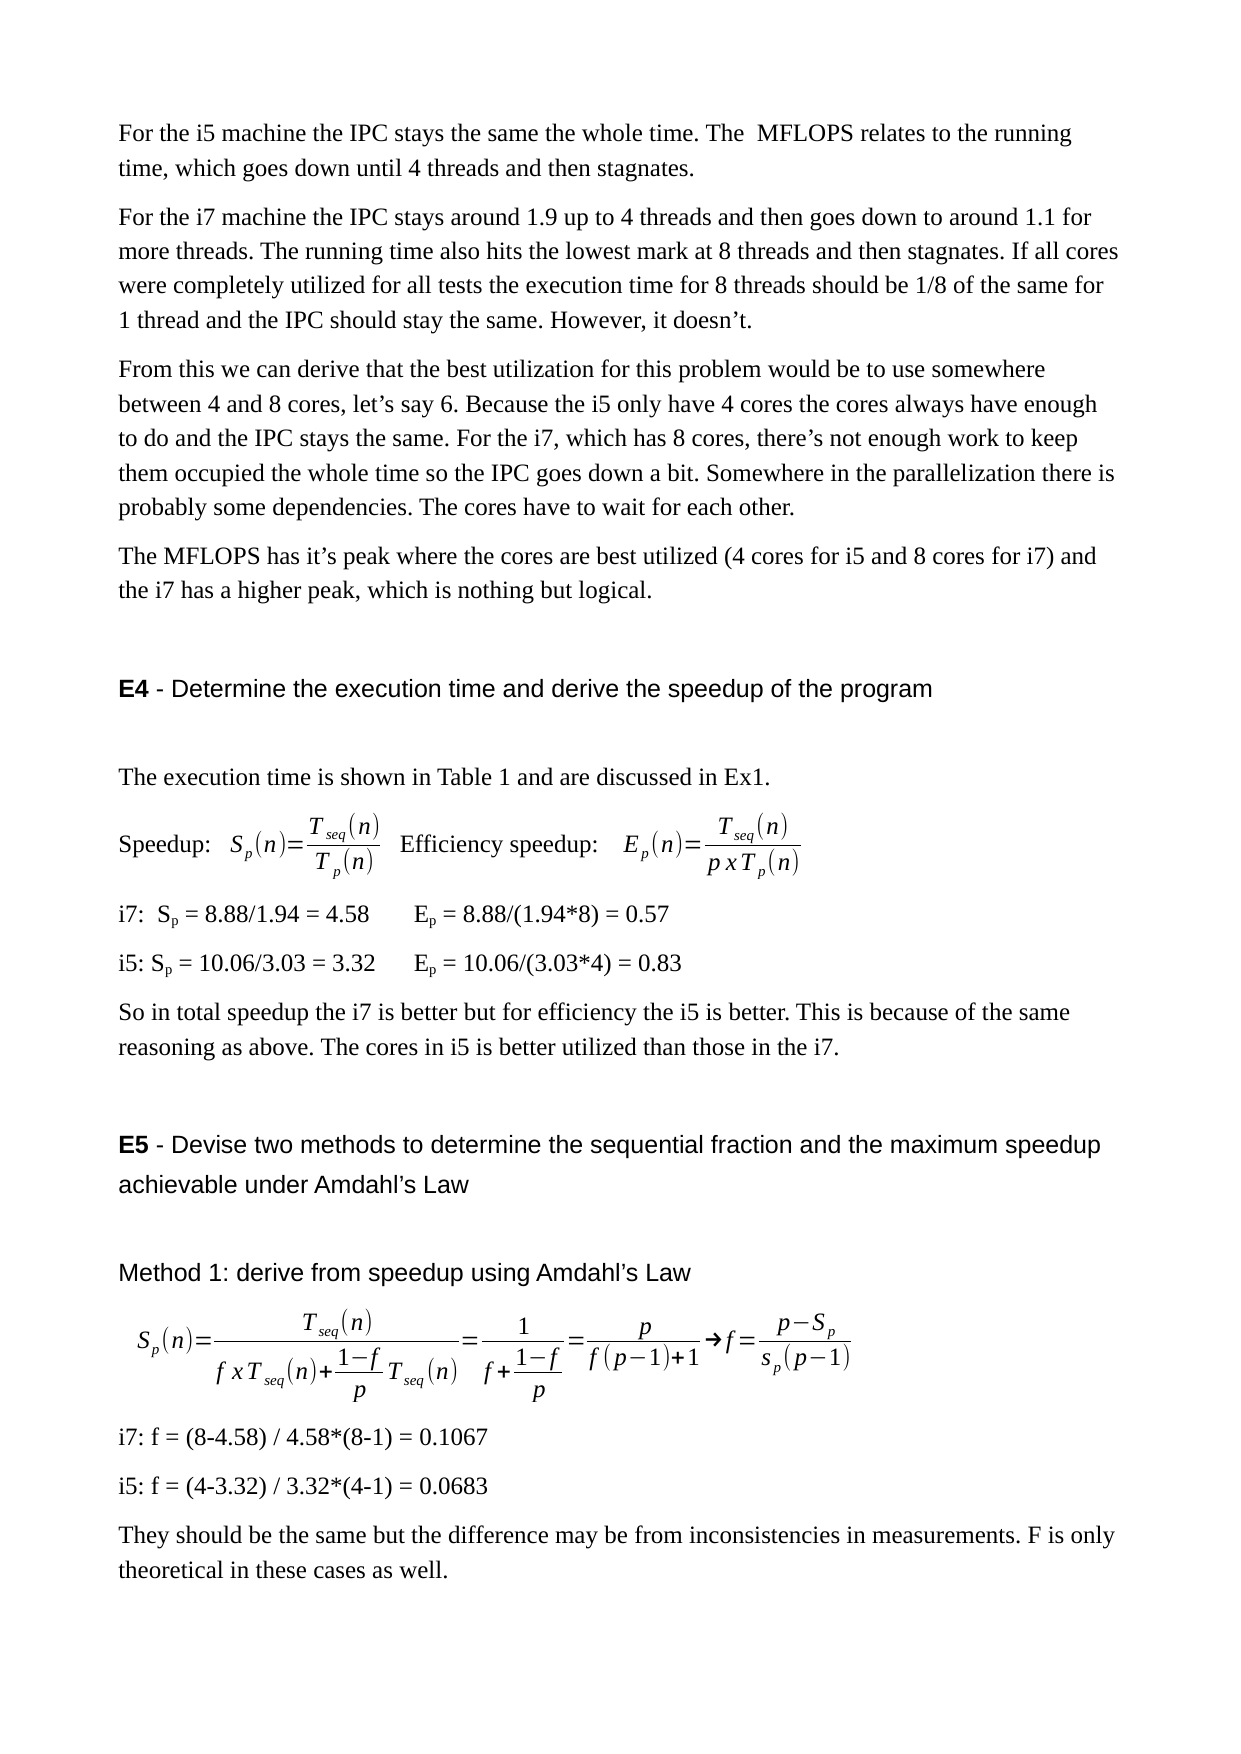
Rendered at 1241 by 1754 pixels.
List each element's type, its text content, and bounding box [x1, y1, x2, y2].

text i5: Sp = 10.06/3.03 = 3.32 Ep = 10.06/(3.03*4) = 0.83 [118, 948, 1122, 977]
text The execution time is shown in Table 1 and are discussed in Ex1. [118, 762, 1122, 791]
text E5 - Devise two methods to determine the sequential fraction and the maximum speedup achievable under Amdahl’s Law [118, 1130, 1122, 1198]
text The MFLOPS has it’s peak where the cores are best utilized (4 cores for i5 and 8 cores for i7) and the i7 has a higher peak, which is nothing but logical. [118, 541, 1122, 604]
text Method 1: derive from speedup using Amdahl’s Law [118, 1258, 1122, 1287]
text i7: Sp = 8.88/1.94 = 4.58 Ep = 8.88/(1.94*8) = 0.57 [118, 899, 1122, 928]
text So in total speedup the i7 is better but for efficiency the i5 is better. This is because of the same reasoning as above. The cores in i5 is better utilized than those in the i7. [118, 997, 1122, 1061]
text For the i5 machine the IPC stays the same the whole time. The MFLOPS relates to the running time, which goes down until 4 threads and then stagnates. [118, 118, 1122, 181]
text i7: f = (8-4.58) / 4.58*(8-1) = 0.1067 [118, 1422, 1122, 1451]
text From this we can derive that the best utilization for this problem would be to use somewhere between 4 and 8 cores, let’s say 6. Because the i5 only have 4 cores the cores always have enough to do and the IPC stays the same. For the i7, which has 8 cores, there’s not enough work to keep them occupied the whole time so the IPC goes down a bit. Somewhere in the parallelization there is probably some dependencies. The cores have to wait for each other. [118, 354, 1122, 521]
text i5: f = (4-3.32) / 3.32*(4-1) = 0.0683 [118, 1471, 1122, 1500]
text E4 - Determine the execution time and derive the speedup of the program [118, 674, 1122, 702]
text Speedup:Efficiency speedup: [118, 811, 1122, 879]
text For the i7 machine the IPC stays around 1.9 up to 4 threads and then goes down to around 1.1 for more threads. The running time also hits the lowest mark at 8 threads and then stagnates. If all cores were completely utilized for all tests the execution time for 8 threads should be 1/8 of the same for 1 thread and the IPC should stay the same. However, it doesn’t. [118, 202, 1122, 334]
text They should be the same but the difference may be from inconsistencies in measurements. F is only theoretical in these cases as well. [118, 1521, 1122, 1584]
